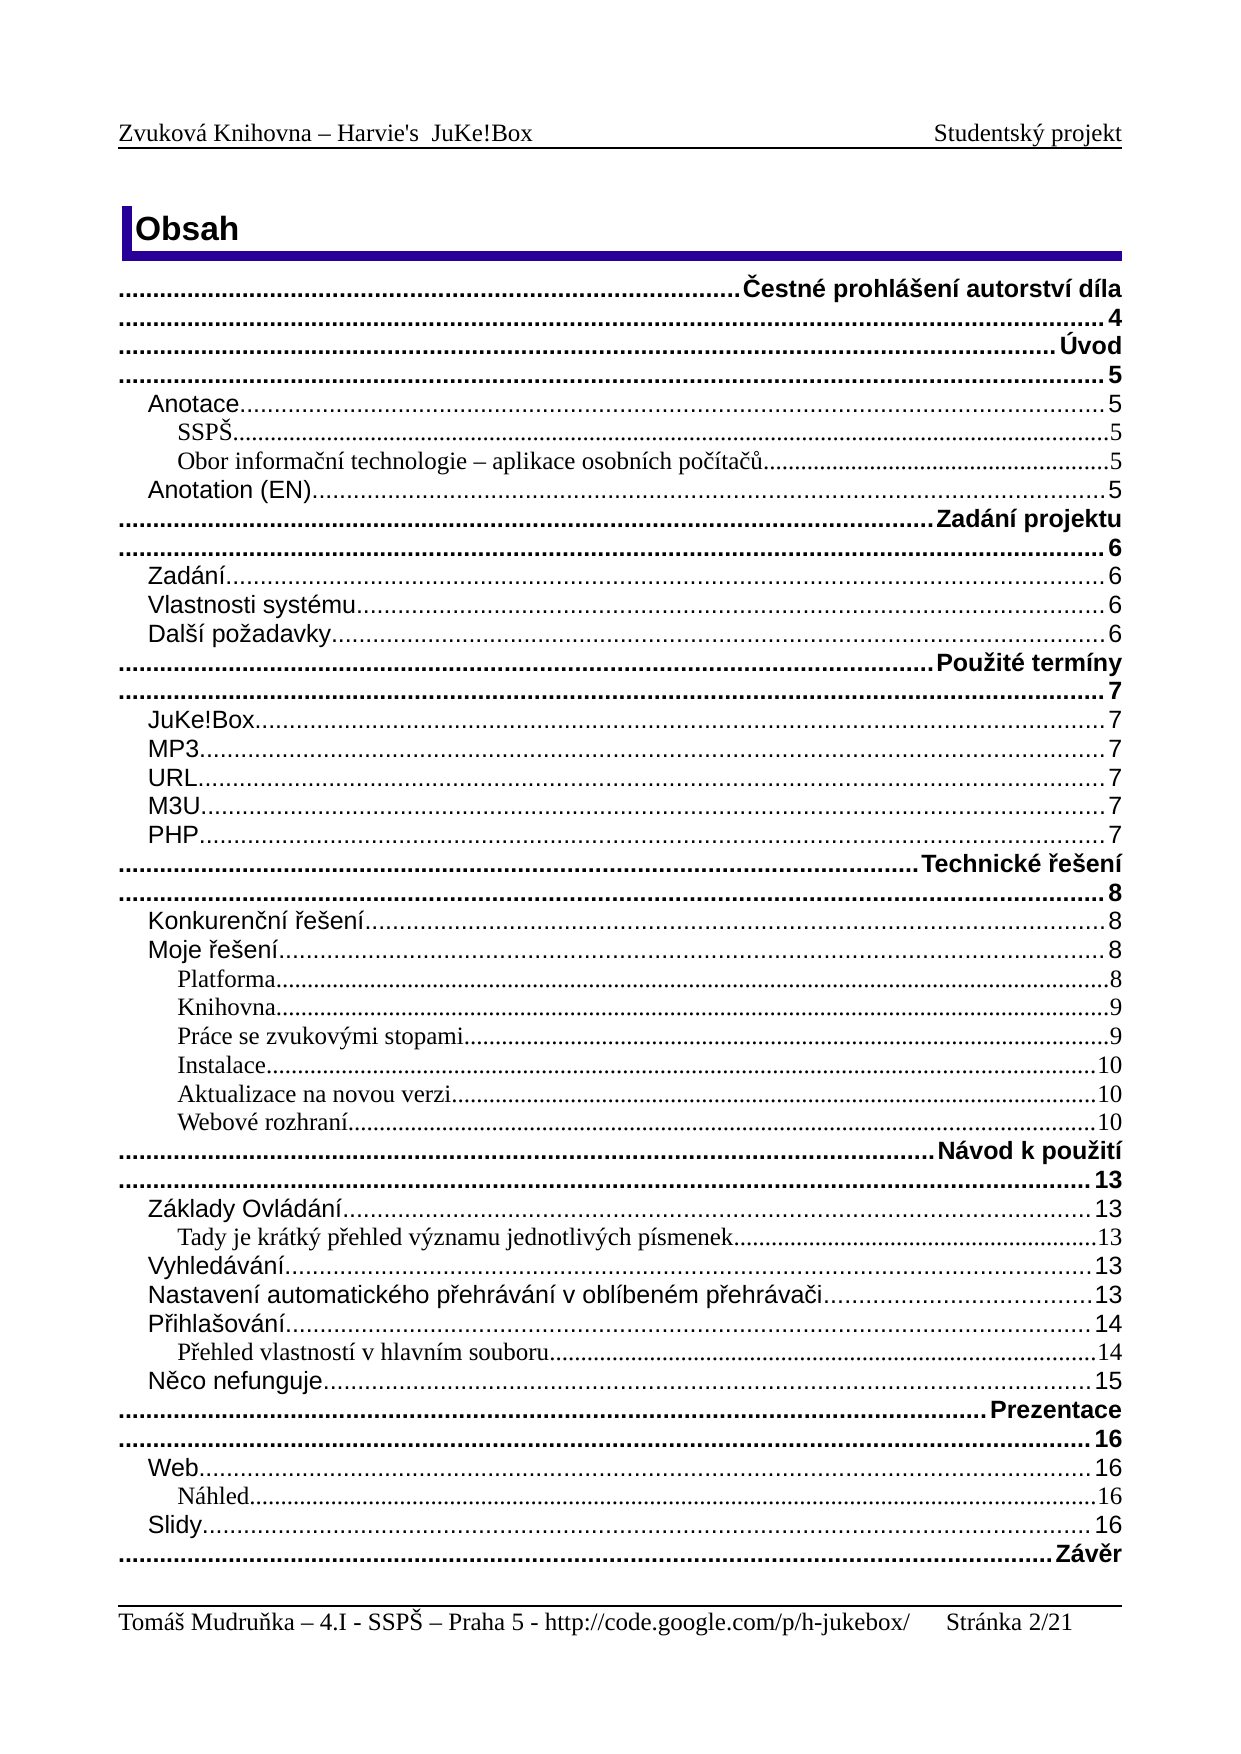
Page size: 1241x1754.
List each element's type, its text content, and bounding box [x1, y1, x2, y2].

text Obor informační technologie – aplikace osobních počítačů 5 [177, 446, 1122, 475]
text Vlastnosti systému 6 [148, 590, 1122, 619]
text Web 16 [148, 1452, 1122, 1481]
text Další požadavky 6 [148, 619, 1122, 647]
text Úvod 5 [118, 331, 1122, 389]
text Anotation (EN) 5 [148, 475, 1122, 504]
text SSPŠ 5 [177, 417, 1122, 446]
text M3U 7 [148, 791, 1122, 820]
text Aktualizace na novou verzi 10 [177, 1079, 1122, 1107]
text Nastavení automatického přehrávání v oblíbeném přehrávači 13 [148, 1280, 1122, 1309]
text Základy Ovládání 13 [148, 1194, 1122, 1222]
text MP3 7 [148, 734, 1122, 762]
text PHP 7 [148, 820, 1122, 849]
text Zadání projektu 6 [118, 504, 1122, 561]
text Použité termíny 7 [118, 647, 1122, 705]
text Přihlašování 14 [148, 1309, 1122, 1337]
text URL 7 [148, 762, 1122, 791]
text Knihovna 9 [177, 992, 1122, 1021]
text Slidy 16 [148, 1510, 1122, 1539]
text Zadání 6 [148, 561, 1122, 590]
text Něco nefunguje 15 [148, 1366, 1122, 1395]
text Instalace 10 [177, 1050, 1122, 1079]
text Náhled 16 [177, 1481, 1122, 1510]
text Čestné prohlášení autorství díla 4 [118, 274, 1122, 331]
text Přehled vlastností v hlavním souboru 14 [177, 1337, 1122, 1366]
text Webové rozhraní 10 [177, 1107, 1122, 1136]
text Konkurenční řešení 8 [148, 906, 1122, 935]
text Vyhledávání 13 [148, 1251, 1122, 1280]
text Platforma 8 [177, 964, 1122, 992]
text JuKe!Box 7 [148, 705, 1122, 734]
subtitle Obsah [132, 206, 1122, 251]
text Tady je krátký přehled významu jednotlivých písmenek 13 [177, 1222, 1122, 1251]
text Anotace 5 [148, 389, 1122, 417]
text Prezentace 16 [118, 1395, 1122, 1452]
text Práce se zvukovými stopami 9 [177, 1021, 1122, 1050]
text Moje řešení 8 [148, 935, 1122, 964]
text Závěr 17 [118, 1539, 1122, 1567]
text Návod k použití 13 [118, 1136, 1122, 1194]
text Technické řešení 8 [118, 849, 1122, 906]
